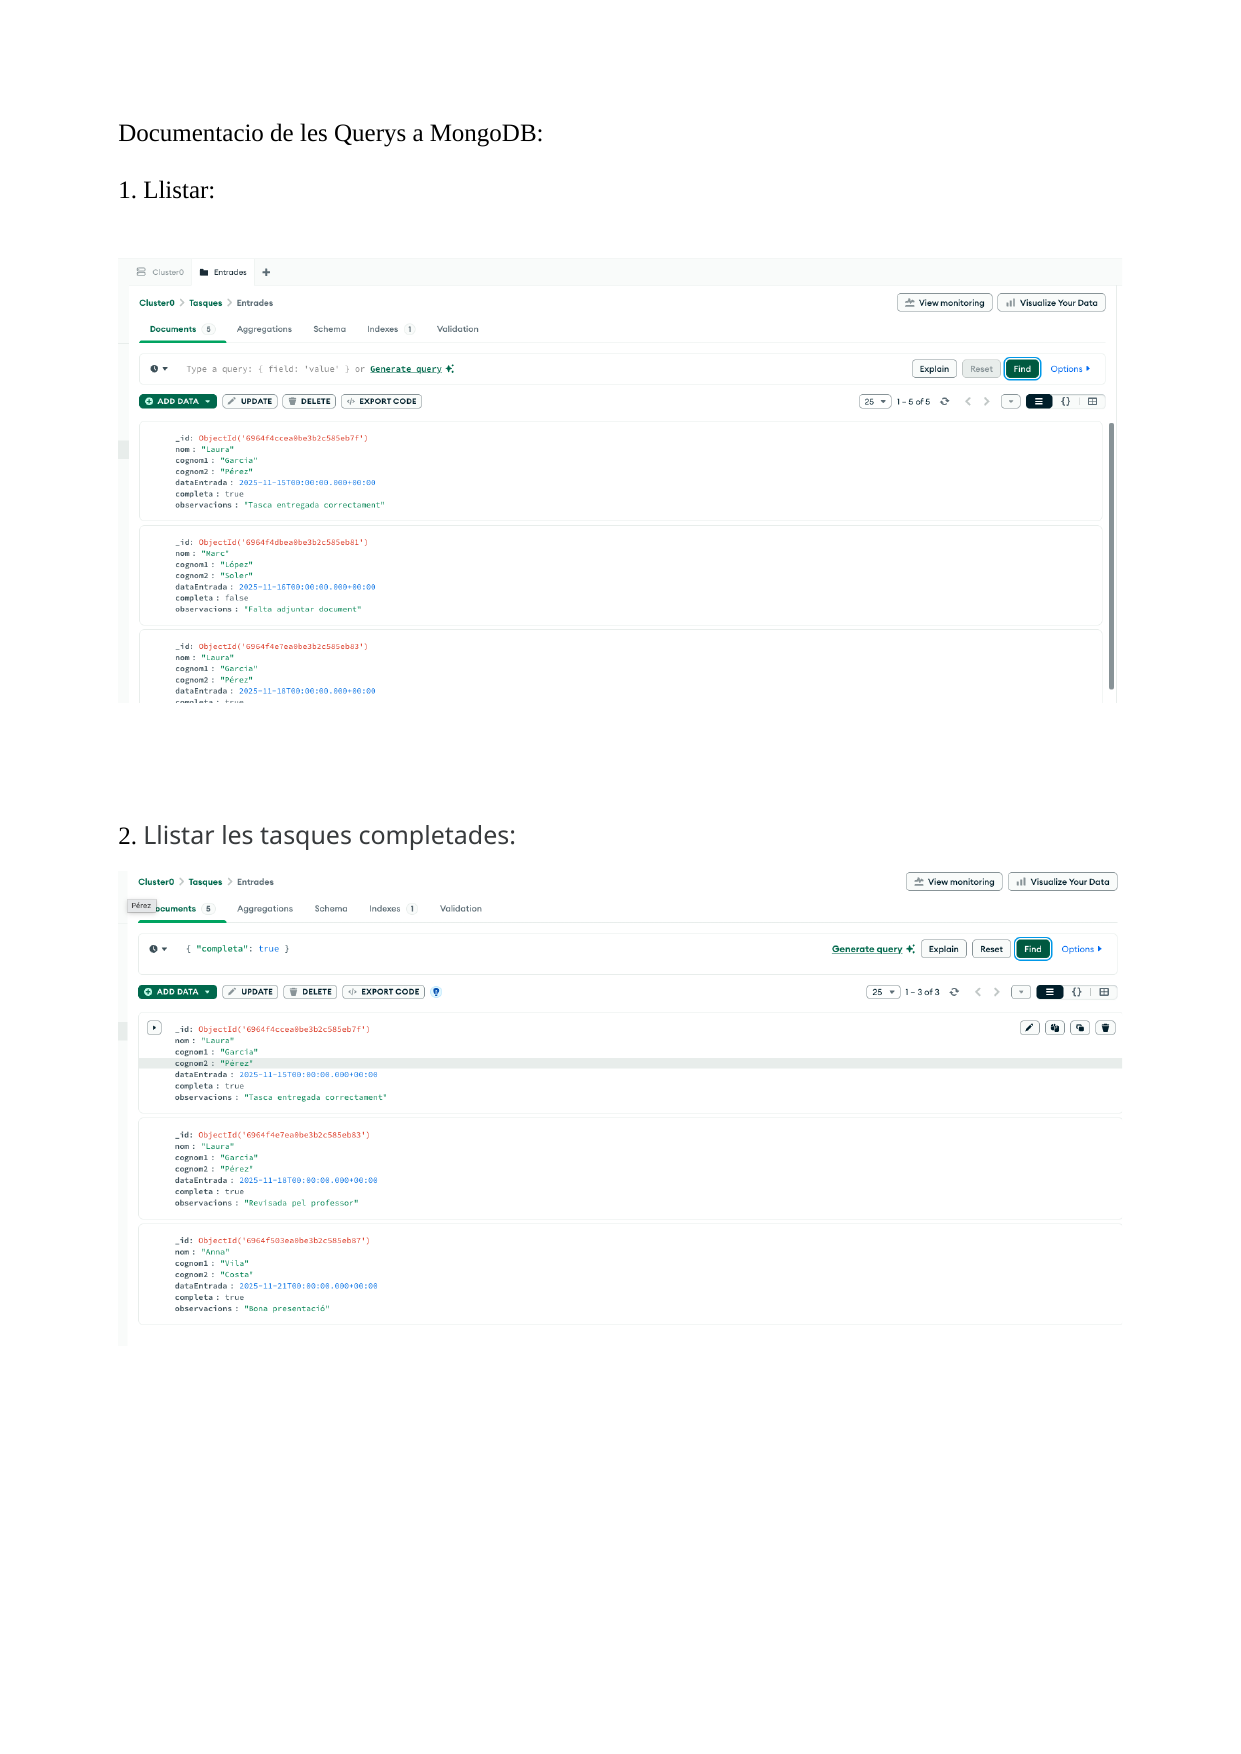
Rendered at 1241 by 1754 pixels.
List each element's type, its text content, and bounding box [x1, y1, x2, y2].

picture [118, 253, 1123, 703]
picture [118, 871, 1123, 1346]
text 1. Llistar: [118, 176, 1122, 204]
text Documentacio de les Querys a MongoDB: [118, 118, 1122, 147]
text 2. Llistar les tasques completades: [118, 818, 1122, 852]
